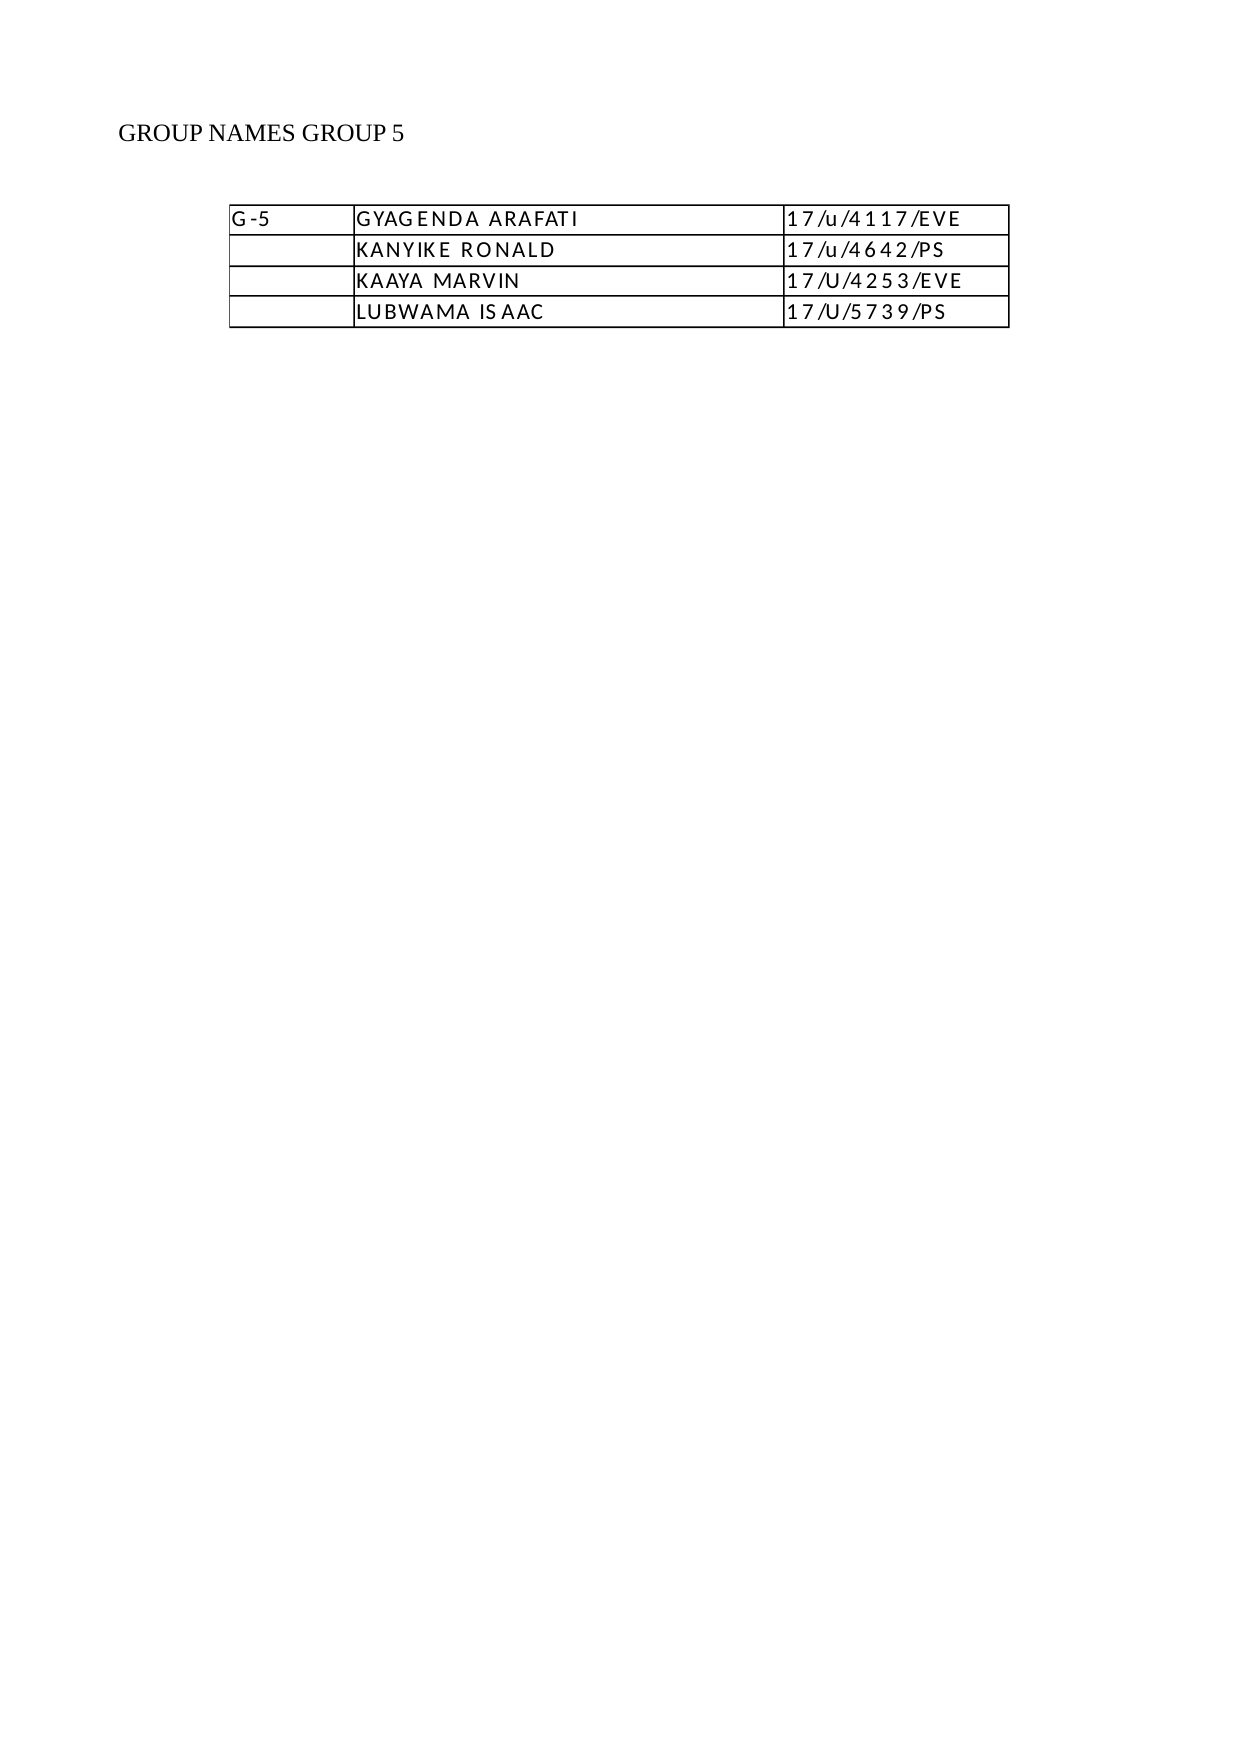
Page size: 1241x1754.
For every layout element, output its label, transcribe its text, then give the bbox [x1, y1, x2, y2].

text GROUP NAMES GROUP 5 [118, 118, 1122, 147]
